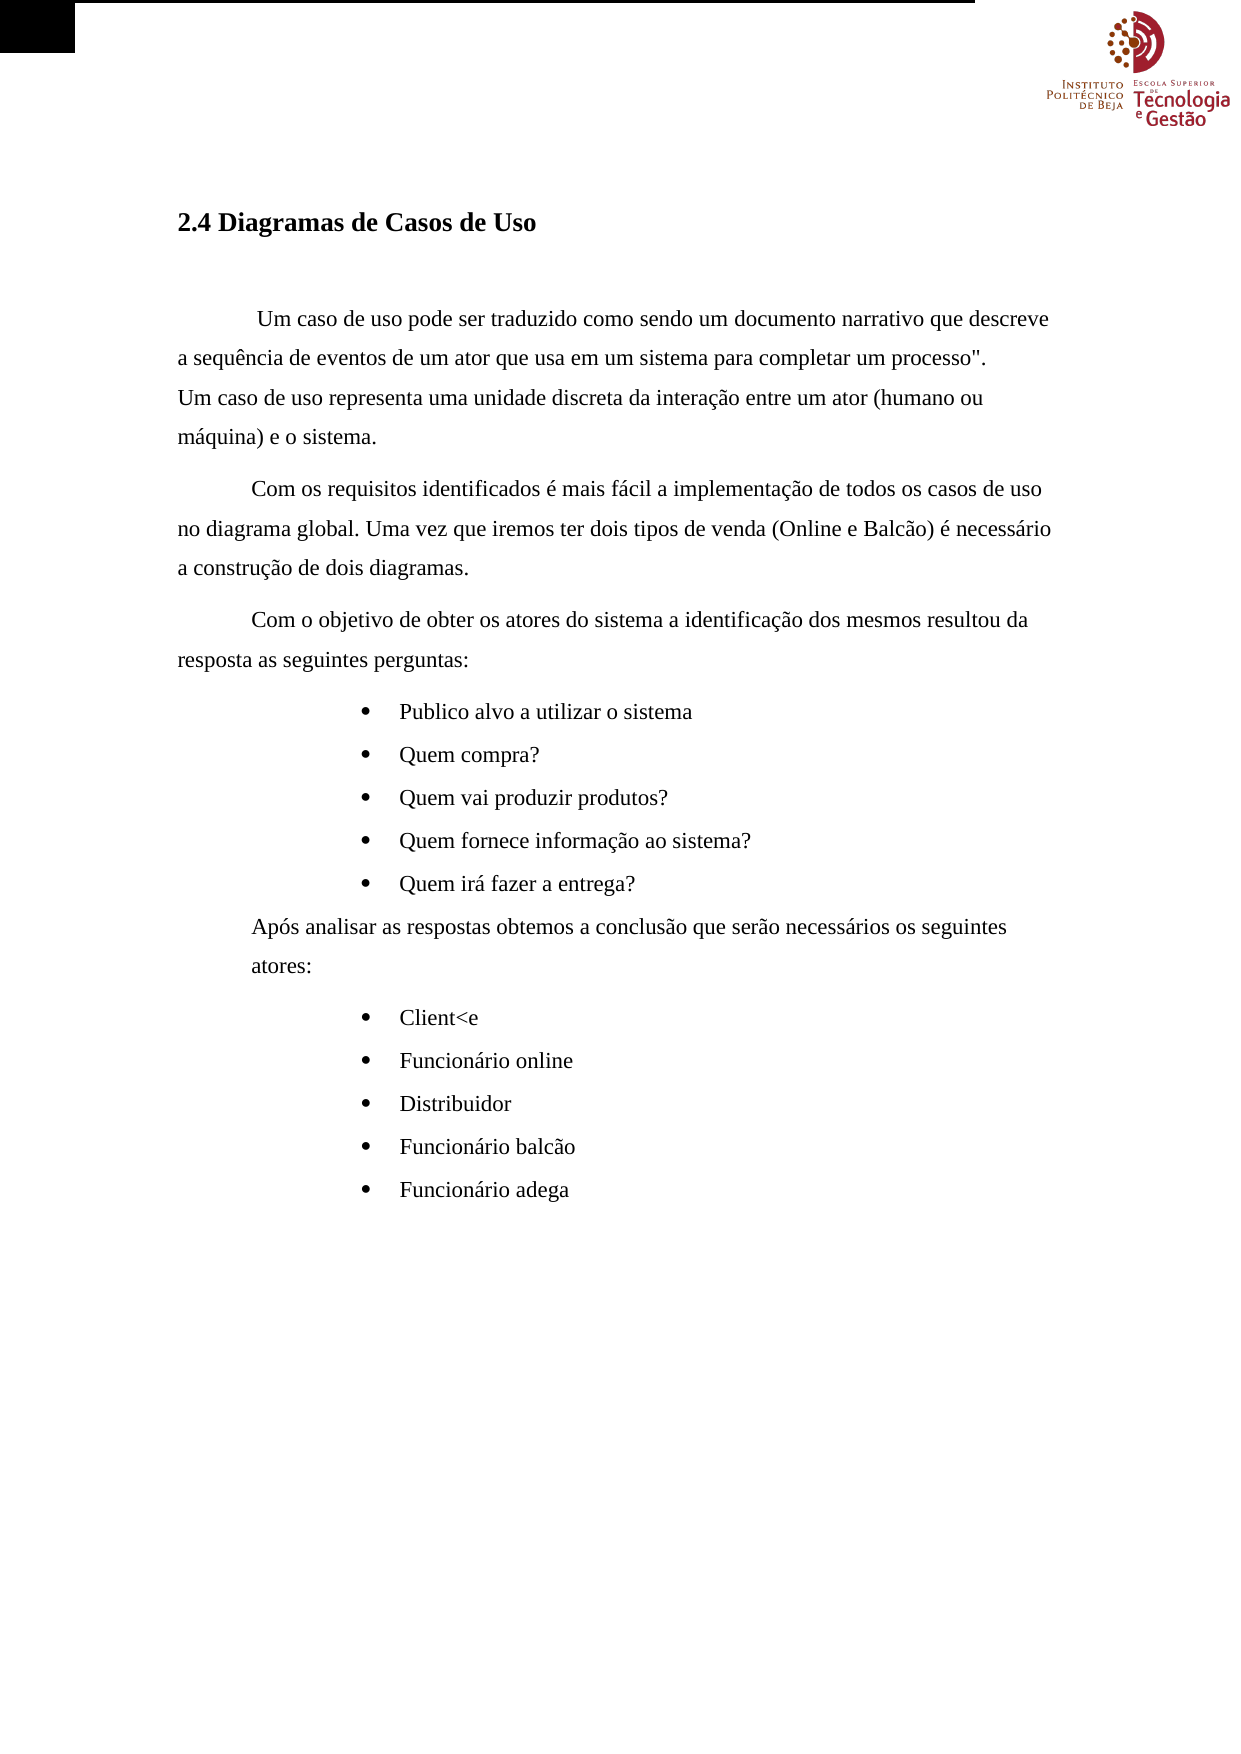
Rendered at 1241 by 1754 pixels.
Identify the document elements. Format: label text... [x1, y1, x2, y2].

text Com os requisitos identificados é mais fácil a implementação de todos os casos de uso no diagrama global. Uma vez que iremos ter dois tipos de venda (Online e Balcão) é necessário a construção de dois diagramas. [177, 475, 1063, 581]
list Publico alvo a utilizar o sistema [362, 698, 1063, 724]
text Um caso de uso pode ser traduzido como sendo um documento narrativo que descreve a sequência de eventos de um ator que usa em um sistema para completar um processo". Um caso de uso representa uma unidade discreta da interação entre um ator (humano ou máquina) e o sistema. [177, 305, 1063, 450]
list Quem vai produzir produtos? [362, 784, 1063, 810]
list Quem compra? [362, 741, 1063, 767]
list Distribuidor [362, 1090, 1063, 1117]
text Com o objetivo de obter os atores do sistema a identificação dos mesmos resultou da resposta as seguintes perguntas: [177, 606, 1063, 672]
list Funcionário online [362, 1047, 1063, 1074]
list Funcionário adega [362, 1176, 1063, 1203]
subtitle 2.4 Diagramas de Casos de Uso [177, 206, 1063, 237]
list Quem irá fazer a entrega? [362, 870, 1063, 896]
list Quem fornece informação ao sistema? [362, 827, 1063, 853]
list Client<e [362, 1004, 1063, 1031]
list Funcionário balcão [362, 1133, 1063, 1160]
text Após analisar as respostas obtemos a conclusão que serão necessários os seguintes atores: [251, 913, 1063, 979]
